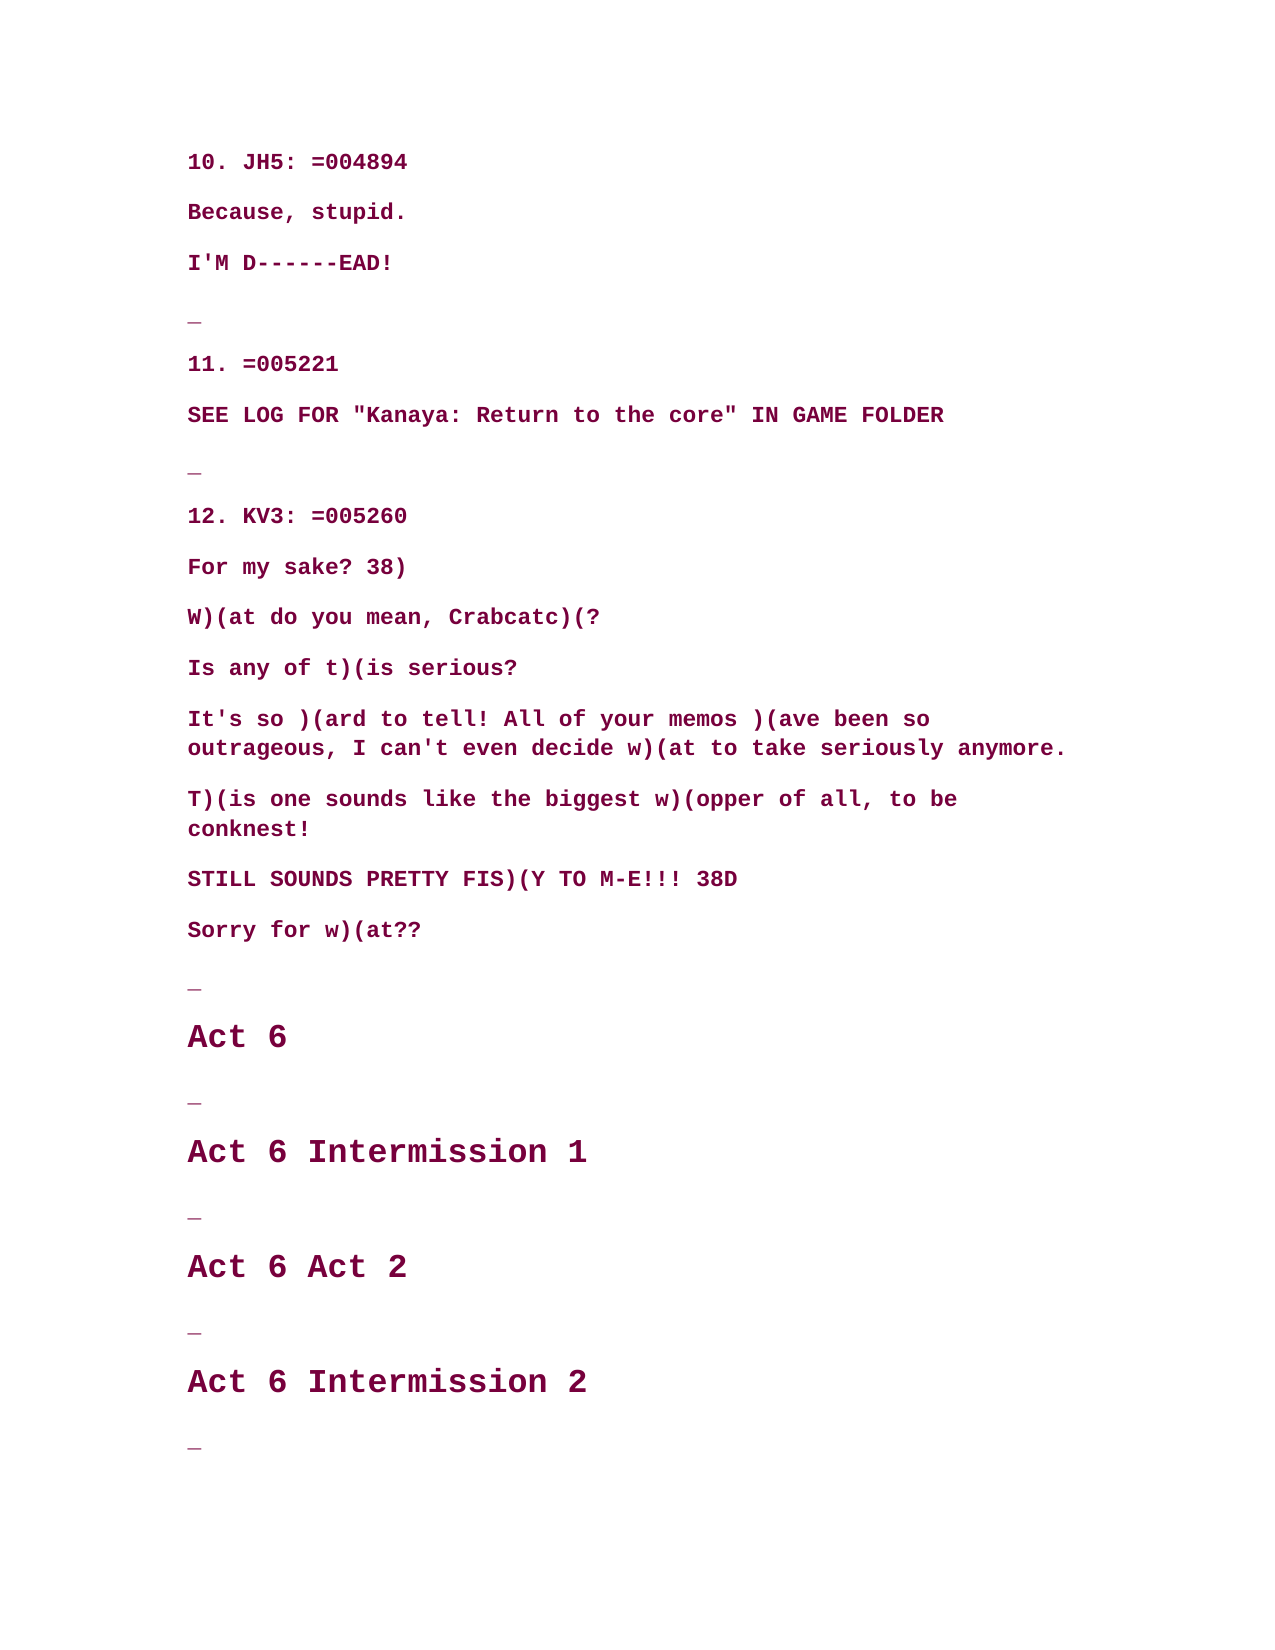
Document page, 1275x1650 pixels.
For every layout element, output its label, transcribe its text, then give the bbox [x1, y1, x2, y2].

text It's so )(ard to tell! All of your memos )(ave been so outrageous, I can't even decide w)(at to take seriously anymore. [187, 707, 1087, 763]
text Because, stupid. [187, 201, 1087, 227]
text Is any of t)(is serious? [187, 656, 1087, 682]
text 11. =005221 [187, 352, 1087, 378]
text _ [187, 1084, 1087, 1110]
text _ [187, 454, 1087, 480]
text 10. JH5: =004894 [187, 150, 1087, 176]
text _ [187, 969, 1087, 995]
text SEE LOG FOR "Kanaya: Return to the core" IN GAME FOLDER [187, 403, 1087, 429]
text T)(is one sounds like the biggest w)(opper of all, to be conknest! [187, 787, 1087, 843]
text _ [187, 1428, 1087, 1454]
text Sorry for w)(at?? [187, 918, 1087, 944]
text W)(at do you mean, Crabcatc)(? [187, 606, 1087, 632]
text Act 6 [187, 1019, 1087, 1057]
text Act 6 Intermission 2 [187, 1364, 1087, 1402]
text _ [187, 1314, 1087, 1339]
text 12. KV3: =005260 [187, 504, 1087, 530]
text I'M D------EAD! [187, 251, 1087, 277]
text Act 6 Act 2 [187, 1249, 1087, 1287]
text Act 6 Intermission 1 [187, 1134, 1087, 1172]
text For my sake? 38) [187, 555, 1087, 581]
text _ [187, 302, 1087, 328]
text STILL SOUNDS PRETTY FIS)(Y TO M-E!!! 38D [187, 868, 1087, 894]
text _ [187, 1199, 1087, 1225]
